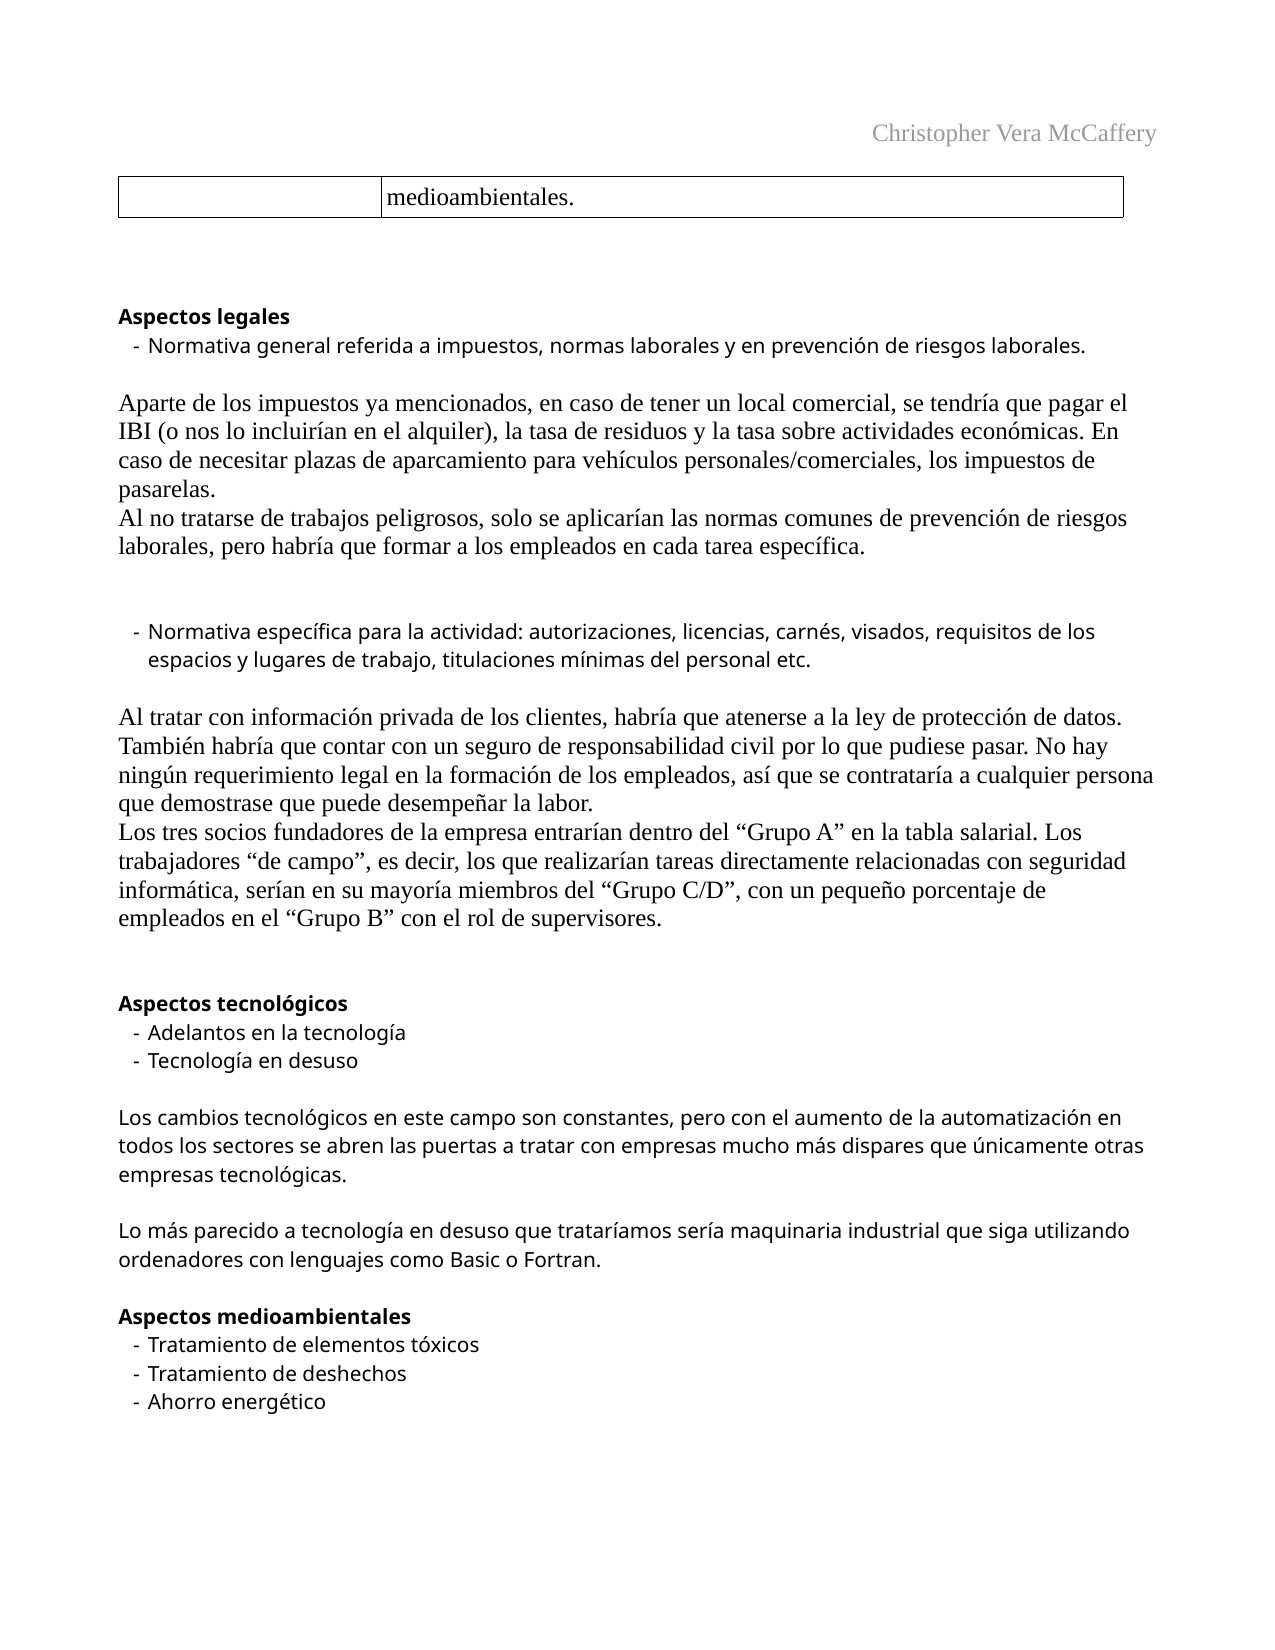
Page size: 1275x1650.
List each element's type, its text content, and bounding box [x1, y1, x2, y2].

text También habría que contar con un seguro de responsabilidad civil por lo que pudiese pasar. No hay ningún requerimiento legal en la formación de los empleados, así que se contrataría a cualquier persona que demostrase que puede desempeñar la labor. [118, 731, 1157, 817]
list Ahorro energético [133, 1387, 1157, 1416]
text Al no tratarse de trabajos peligrosos, solo se aplicarían las normas comunes de prevención de riesgos laborales, pero habría que formar a los empleados en cada tarea específica. [118, 503, 1157, 560]
text Aspectos medioambientales [118, 1302, 1157, 1330]
list Normativa general referida a impuestos, normas laborales y en prevención de riesgos laborales. [133, 331, 1157, 359]
text Aparte de los impuestos ya mencionados, en caso de tener un local comercial, se tendría que pagar el IBI (o nos lo incluirían en el alquiler), la tasa de residuos y la tasa sobre actividades económicas. En caso de necesitar plazas de aparcamiento para vehículos personales/comerciales, los impuestos de pasarelas. [118, 388, 1157, 503]
text Aspectos legales [118, 302, 1157, 331]
table_cell medioambientales. [382, 177, 1123, 217]
list Normativa específica para la actividad: autorizaciones, licencias, carnés, visados, requisitos de los espacios y lugares de trabajo, titulaciones mínimas del personal etc. [133, 617, 1157, 674]
list Tratamiento de deshechos [133, 1359, 1157, 1387]
list Tecnología en desuso [133, 1046, 1157, 1074]
table_cell [119, 177, 381, 217]
list Adelantos en la tecnología [133, 1018, 1157, 1046]
list Tratamiento de elementos tóxicos [133, 1330, 1157, 1359]
text Los cambios tecnológicos en este campo son constantes, pero con el aumento de la automatización en todos los sectores se abren las puertas a tratar con empresas mucho más dispares que únicamente otras empresas tecnológicas. [118, 1103, 1157, 1188]
text Lo más parecido a tecnología en desuso que trataríamos sería maquinaria industrial que siga utilizando ordenadores con lenguajes como Basic o Fortran. [118, 1217, 1157, 1273]
text Al tratar con información privada de los clientes, habría que atenerse a la ley de protección de datos. [118, 702, 1157, 731]
text Aspectos tecnológicos [118, 989, 1157, 1018]
text Los tres socios fundadores de la empresa entrarían dentro del “Grupo A” en la tabla salarial. Los trabajadores “de campo”, es decir, los que realizarían tareas directamente relacionadas con seguridad informática, serían en su mayoría miembros del “Grupo C/D”, con un pequeño porcentaje de empleados en el “Grupo B” con el rol de supervisores. [118, 817, 1157, 932]
